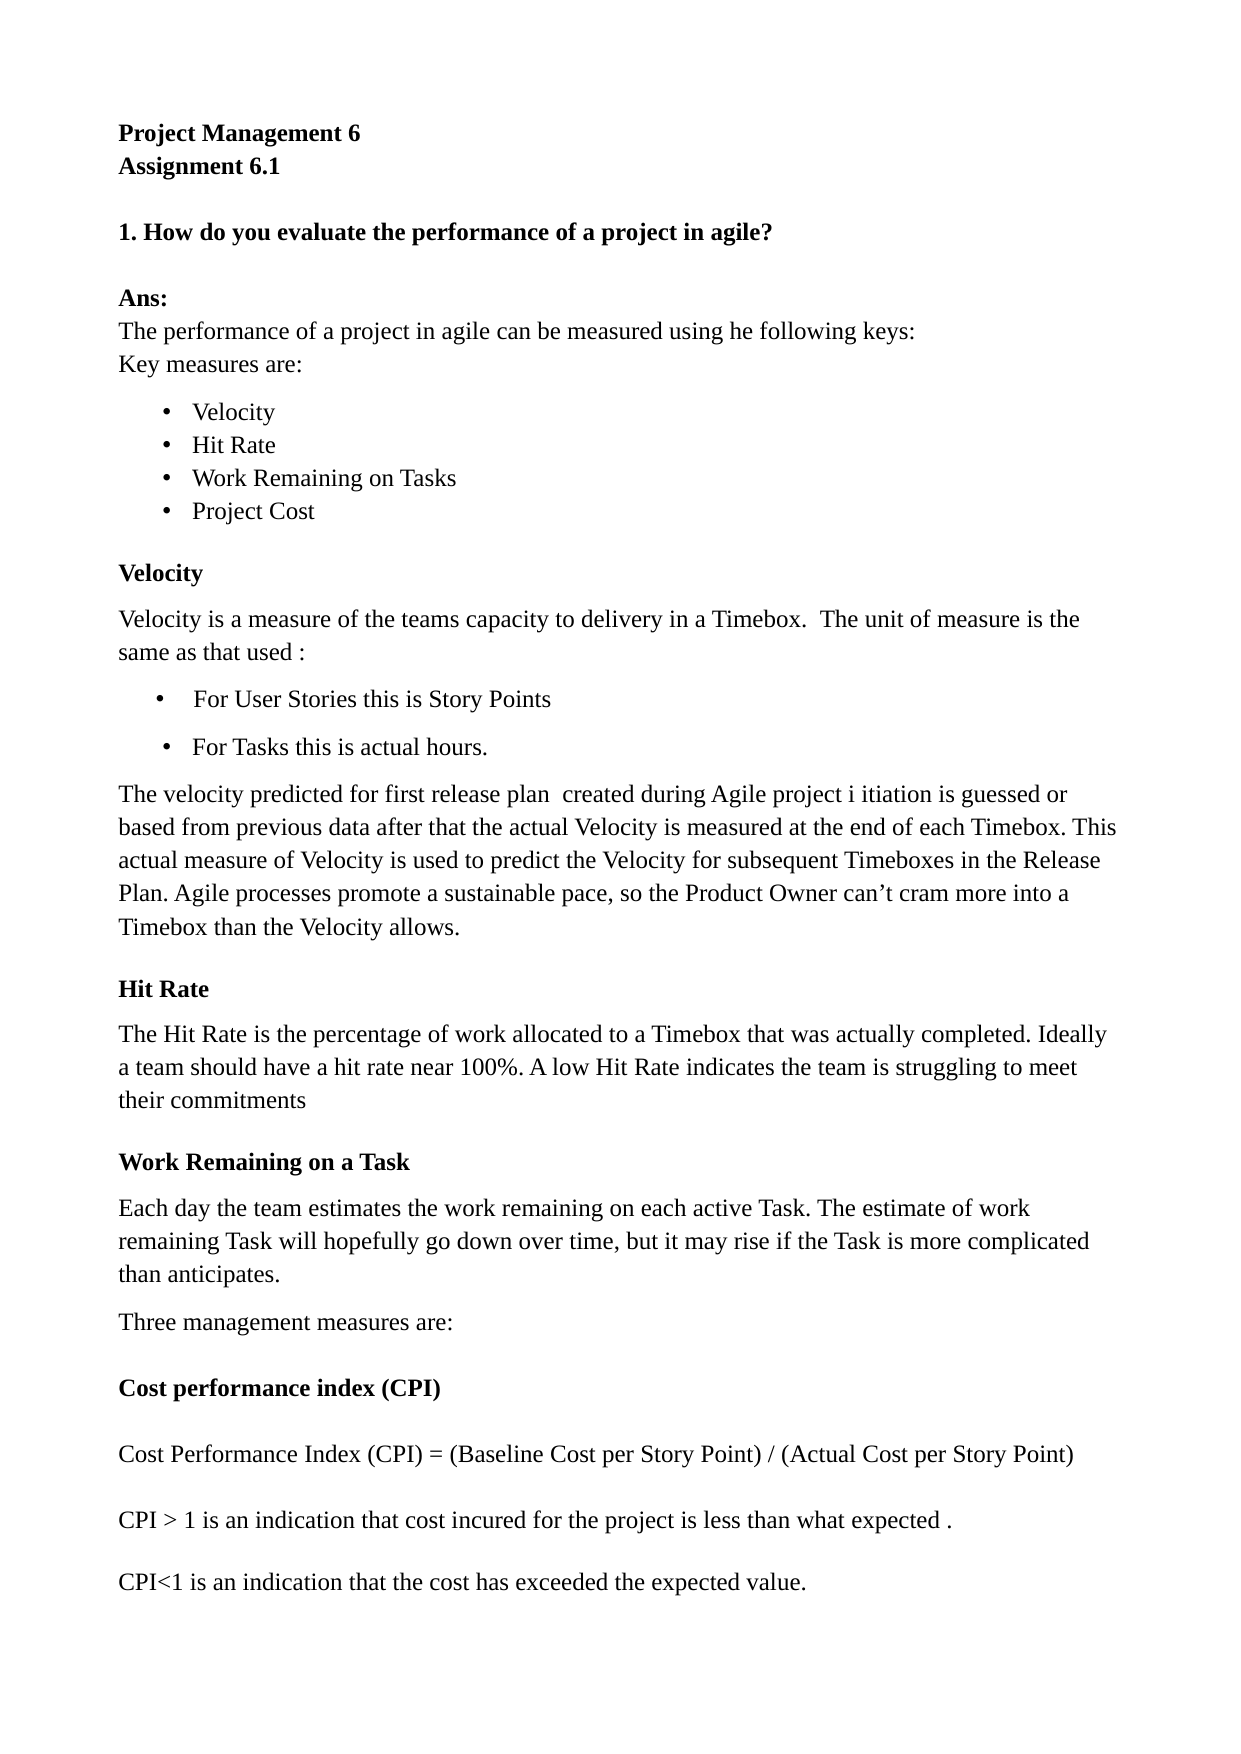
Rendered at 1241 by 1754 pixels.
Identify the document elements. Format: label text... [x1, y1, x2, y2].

text 1. How do you evaluate the performance of a project in agile? [118, 217, 1122, 246]
list Project Cost [162, 496, 1122, 525]
text CPI > 1 is an indication that cost incured for the project is less than what expected . [118, 1505, 1122, 1533]
text Velocity is a measure of the teams capacity to delivery in a Timebox. The unit of measure is the same as that used : [118, 604, 1122, 665]
text The performance of a project in agile can be measured using he following keys: [118, 316, 1122, 345]
text Ans: [118, 283, 1122, 312]
text The Hit Rate is the percentage of work allocated to a Timebox that was actually completed. Ideally a team should have a hit rate near 100%. A low Hit Rate indicates the team is struggling to meet their commitments [118, 1019, 1122, 1114]
text CPI<1 is an indication that the cost has exceeded the expected value. [118, 1567, 1122, 1596]
list For User Stories this is Story Points [156, 684, 1122, 713]
text Three management measures are: [118, 1307, 1122, 1335]
text Each day the team estimates the work remaining on each active Task. The estimate of work remaining Task will hopefully go down over time, but it may rise if the Task is more complicated than anticipates. [118, 1193, 1122, 1288]
text Key measures are: [118, 349, 1122, 378]
text The velocity predicted for first release plan created during Agile project i itiation is guessed or based from previous data after that the actual Velocity is measured at the end of each Timebox. This actual measure of Velocity is used to predict the Velocity for subsequent Timeboxes in the Release Plan. Agile processes promote a sustainable pace, so the Product Owner can’t cram more into a Timebox than the Velocity allows. [118, 779, 1122, 940]
list Velocity [162, 397, 1122, 426]
subtitle Hit Rate [118, 974, 1122, 1002]
text Project Management 6 [118, 118, 1122, 147]
text Assignment 6.1 [118, 151, 1122, 180]
list Hit Rate [162, 430, 1122, 459]
subtitle Velocity [118, 558, 1122, 587]
text Cost performance index (CPI) [118, 1373, 1122, 1401]
subtitle Work Remaining on a Task [118, 1147, 1122, 1176]
text Cost Performance Index (CPI) = (Baseline Cost per Story Point) / (Actual Cost per Story Point) [118, 1439, 1122, 1467]
list Work Remaining on Tasks [162, 463, 1122, 492]
list For Tasks this is actual hours. [162, 732, 1122, 761]
